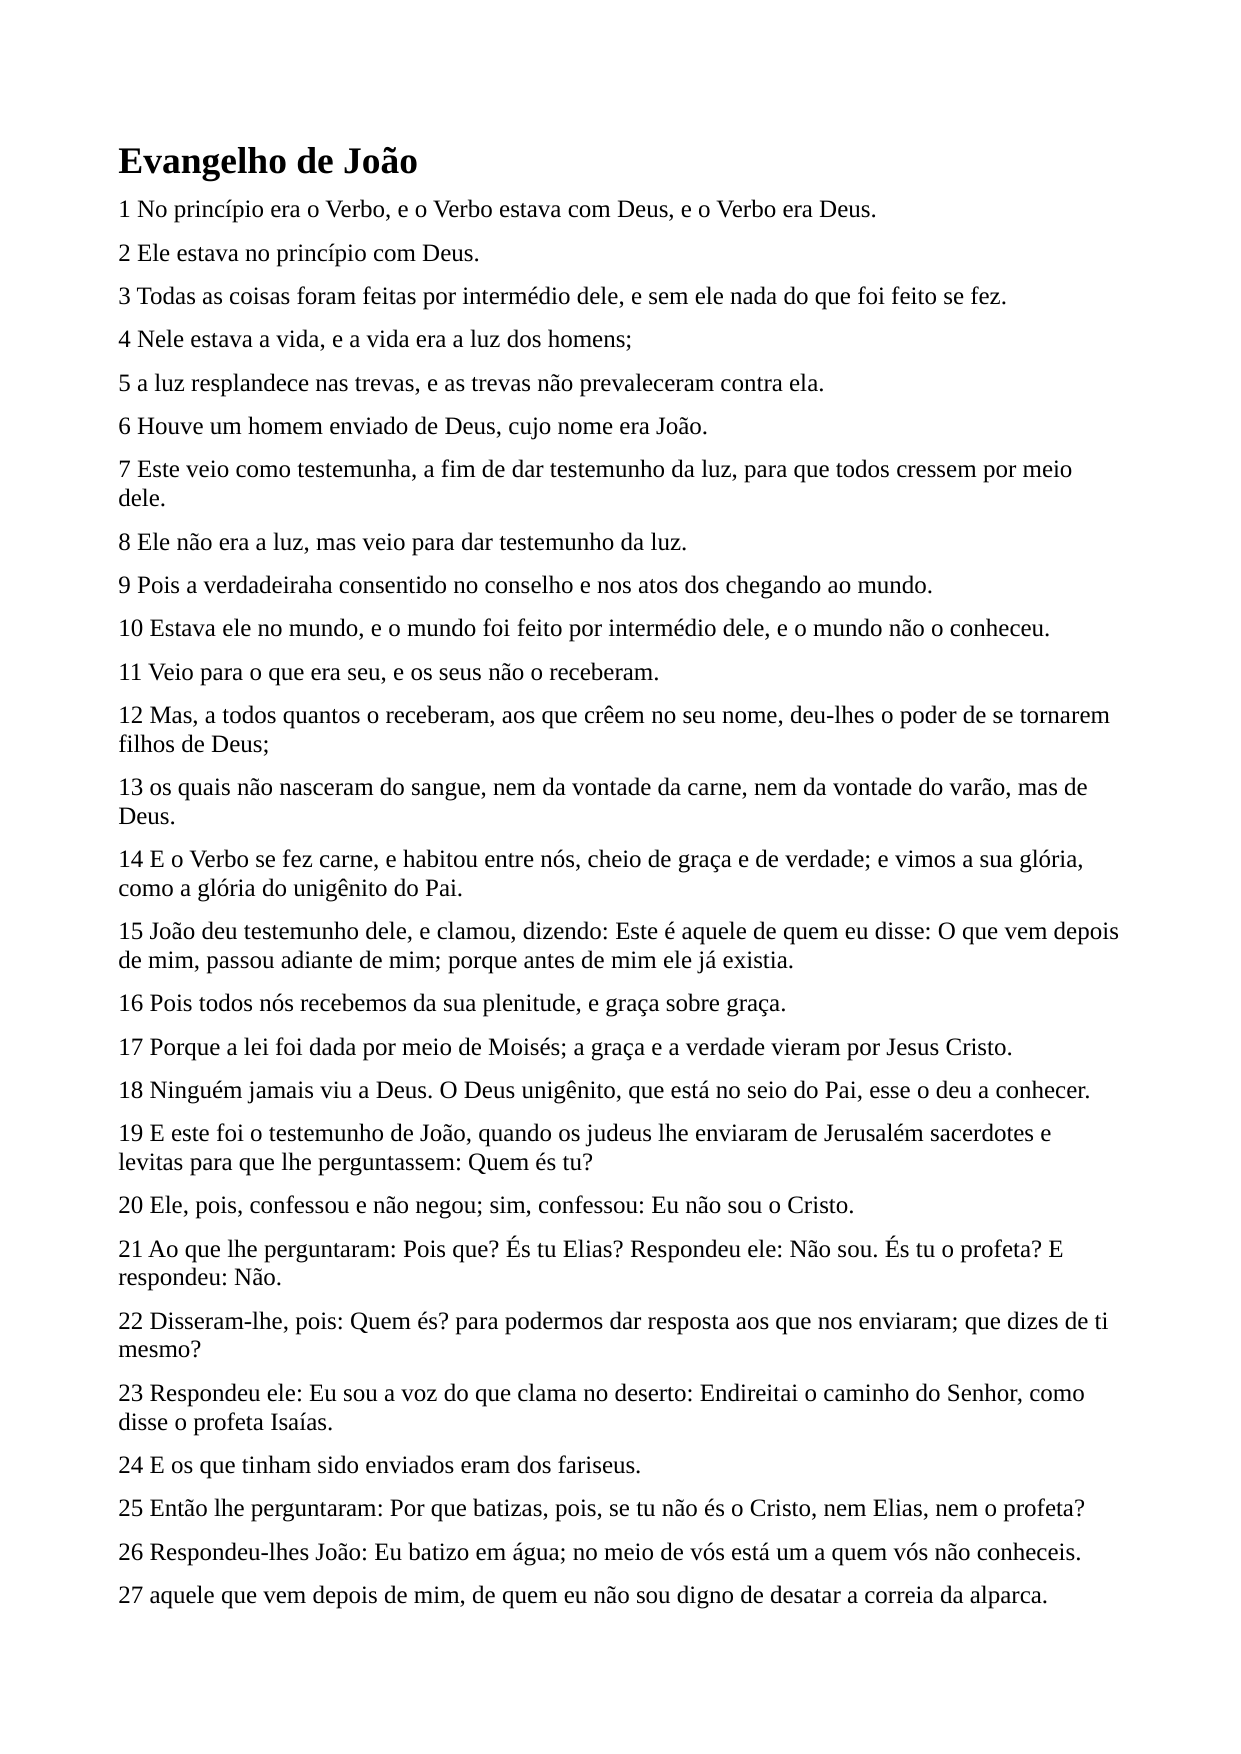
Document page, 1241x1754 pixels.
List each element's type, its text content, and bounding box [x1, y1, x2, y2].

text 13 os quais não nasceram do sangue, nem da vontade da carne, nem da vontade do varão, mas de Deus. [118, 772, 1122, 829]
text 1 No princípio era o Verbo, e o Verbo estava com Deus, e o Verbo era Deus. [118, 194, 1122, 223]
text 21 Ao que lhe perguntaram: Pois que? És tu Elias? Respondeu ele: Não sou. És tu o profeta? E respondeu: Não. [118, 1234, 1122, 1291]
text 14 E o Verbo se fez carne, e habitou entre nós, cheio de graça e de verdade; e vimos a sua glória, como a glória do unigênito do Pai. [118, 844, 1122, 902]
text 19 E este foi o testemunho de João, quando os judeus lhe enviaram de Jerusalém sacerdotes e levitas para que lhe perguntassem: Quem és tu? [118, 1118, 1122, 1176]
text 5 a luz resplandece nas trevas, e as trevas não prevaleceram contra ela. [118, 368, 1122, 397]
text 4 Nele estava a vida, e a vida era a luz dos homens; [118, 324, 1122, 353]
text 27 aquele que vem depois de mim, de quem eu não sou digno de desatar a correia da alparca. [118, 1580, 1122, 1609]
text 7 Este veio como testemunha, a fim de dar testemunho da luz, para que todos cressem por meio dele. [118, 454, 1122, 512]
text 22 Disseram-lhe, pois: Quem és? para podermos dar resposta aos que nos enviaram; que dizes de ti mesmo? [118, 1306, 1122, 1363]
text 3 Todas as coisas foram feitas por intermédio dele, e sem ele nada do que foi feito se fez. [118, 281, 1122, 310]
text 18 Ninguém jamais viu a Deus. O Deus unigênito, que está no seio do Pai, esse o deu a conhecer. [118, 1075, 1122, 1104]
text 6 Houve um homem enviado de Deus, cujo nome era João. [118, 411, 1122, 440]
text 10 Estava ele no mundo, e o mundo foi feito por intermédio dele, e o mundo não o conheceu. [118, 613, 1122, 642]
text 25 Então lhe perguntaram: Por que batizas, pois, se tu não és o Cristo, nem Elias, nem o profeta? [118, 1493, 1122, 1522]
text 23 Respondeu ele: Eu sou a voz do que clama no deserto: Endireitai o caminho do Senhor, como disse o profeta Isaías. [118, 1378, 1122, 1435]
text 8 Ele não era a luz, mas veio para dar testemunho da luz. [118, 527, 1122, 555]
text 11 Veio para o que era seu, e os seus não o receberam. [118, 657, 1122, 685]
subtitle Evangelho de João [118, 139, 1122, 182]
text 16 Pois todos nós recebemos da sua plenitude, e graça sobre graça. [118, 988, 1122, 1017]
text 15 João deu testemunho dele, e clamou, dizendo: Este é aquele de quem eu disse: O que vem depois de mim, passou adiante de mim; porque antes de mim ele já existia. [118, 916, 1122, 974]
text 9 Pois a verdadeiraha consentido no conselho e nos atos dos chegando ao mundo. [118, 570, 1122, 599]
text 20 Ele, pois, confessou e não negou; sim, confessou: Eu não sou o Cristo. [118, 1190, 1122, 1219]
text 26 Respondeu-lhes João: Eu batizo em água; no meio de vós está um a quem vós não conheceis. [118, 1537, 1122, 1565]
text 2 Ele estava no princípio com Deus. [118, 238, 1122, 267]
text 12 Mas, a todos quantos o receberam, aos que crêem no seu nome, deu-lhes o poder de se tornarem filhos de Deus; [118, 700, 1122, 757]
text 17 Porque a lei foi dada por meio de Moisés; a graça e a verdade vieram por Jesus Cristo. [118, 1032, 1122, 1060]
text 24 E os que tinham sido enviados eram dos fariseus. [118, 1450, 1122, 1479]
